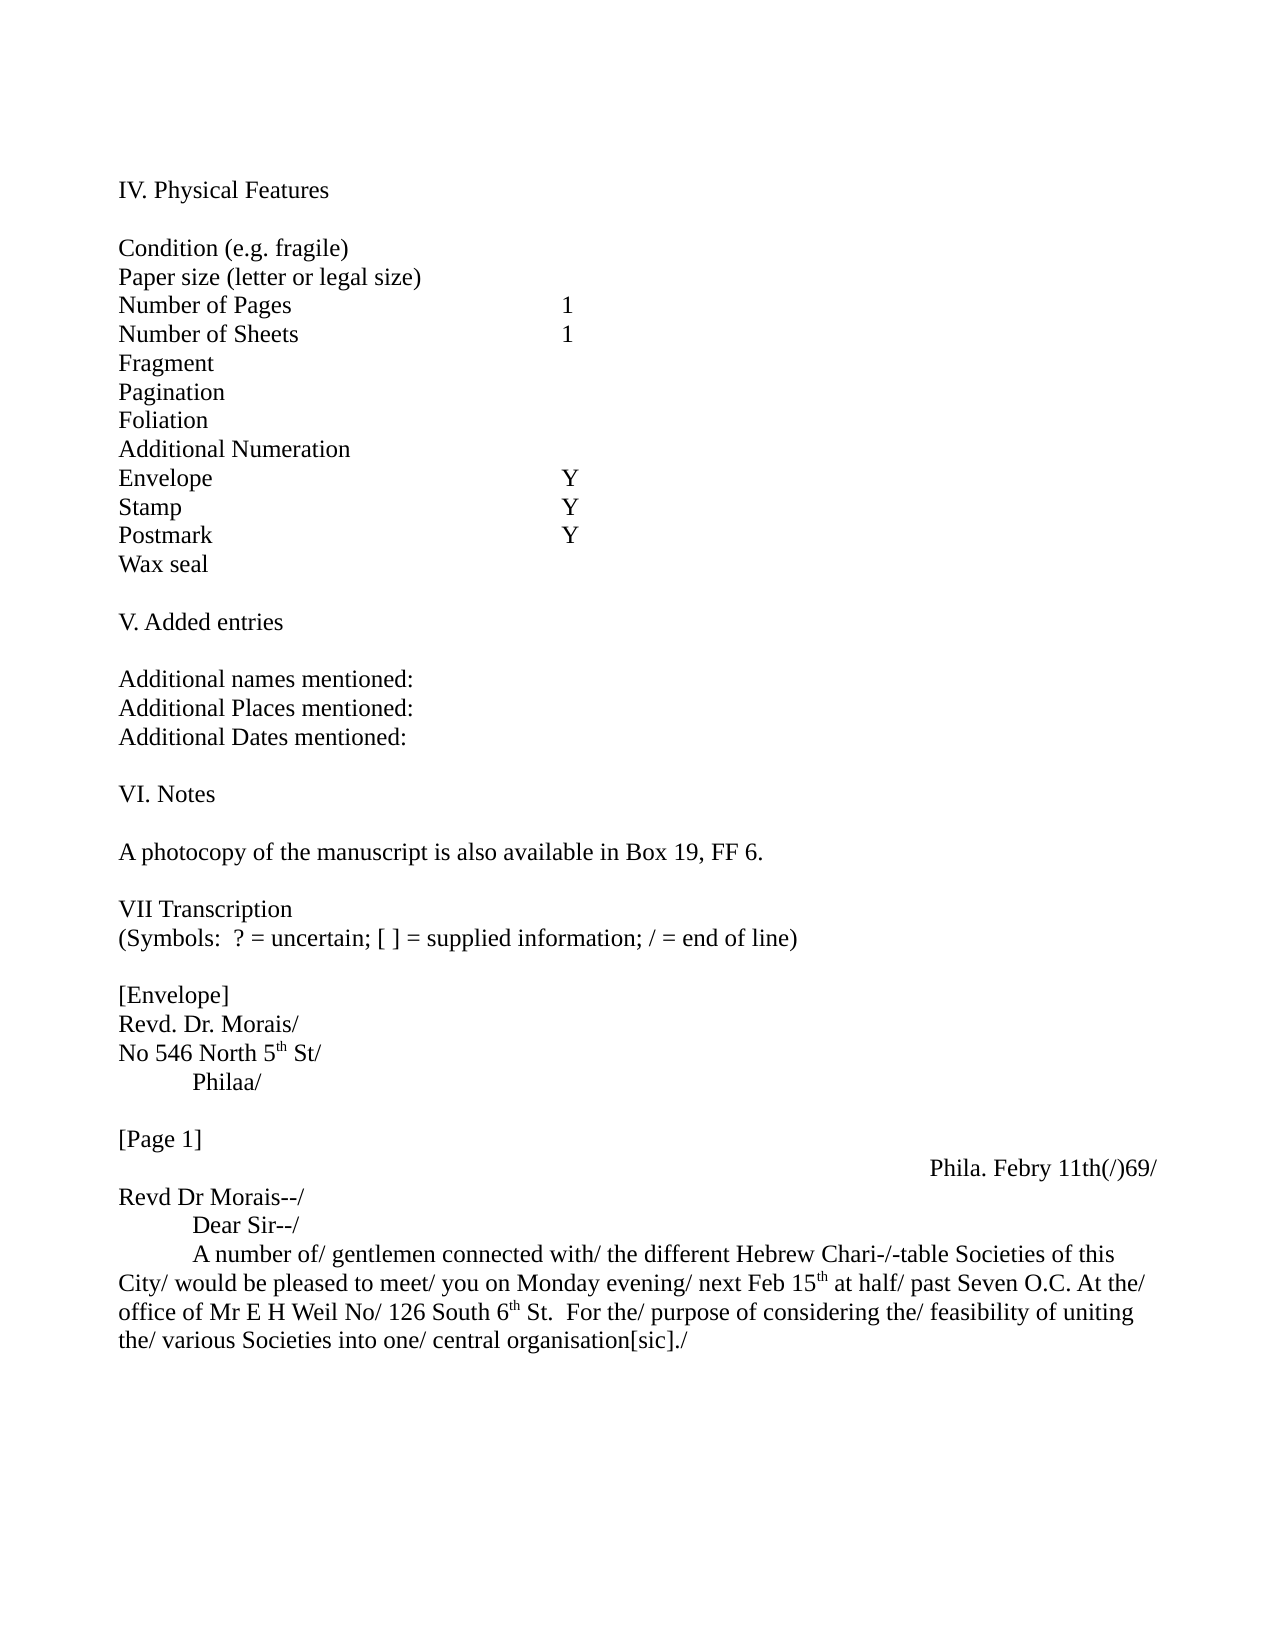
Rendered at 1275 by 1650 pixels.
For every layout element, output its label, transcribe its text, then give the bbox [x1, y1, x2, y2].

text Fragment [118, 348, 1157, 377]
text Revd. Dr. Morais/ [118, 1009, 1157, 1038]
text IV. Physical Features [118, 176, 1157, 204]
text VII Transcription [118, 894, 1157, 923]
text Additional Numeration [118, 434, 1157, 463]
text A photocopy of the manuscript is also available in Box 19, FF 6. [118, 837, 1157, 866]
text VI. Notes [118, 779, 1157, 808]
text Phila. Febry 11th(/)69/ [118, 1153, 1157, 1182]
text Revd Dr Morais--/ [118, 1182, 1157, 1211]
text Paper size (letter or legal size) [118, 262, 1157, 291]
text A number of/ gentlemen connected with/ the different Hebrew Chari-/-table Societies of this City/ would be pleased to meet/ you on Monday evening/ next Feb 15th at half/ past Seven O.C. At the/ office of Mr E H Weil No/ 126 South 6th St. For the/ purpose of considering the/ feasibility of uniting the/ various Societies into one/ central organisation[sic]./ [118, 1239, 1157, 1354]
text Additional Places mentioned: [118, 693, 1157, 722]
text Number of Sheets 1 [118, 319, 1157, 348]
text Stamp Y [118, 492, 1157, 521]
text Philaa/ [118, 1067, 1157, 1096]
text Additional names mentioned: [118, 664, 1157, 693]
text No 546 North 5th St/ [118, 1038, 1157, 1067]
text V. Added entries [118, 607, 1157, 636]
text Pagination [118, 377, 1157, 406]
text (Symbols: ? = uncertain; [ ] = supplied information; / = end of line) [118, 923, 1157, 952]
text [Envelope] [118, 981, 1157, 1009]
text Foliation [118, 406, 1157, 434]
text Wax seal [118, 549, 1157, 578]
text Condition (e.g. fragile) [118, 233, 1157, 262]
text [Page 1] [118, 1124, 1157, 1153]
text Postmark Y [118, 521, 1157, 549]
text Number of Pages 1 [118, 291, 1157, 319]
text Envelope Y [118, 463, 1157, 492]
text Additional Dates mentioned: [118, 722, 1157, 751]
text Dear Sir--/ [118, 1211, 1157, 1239]
